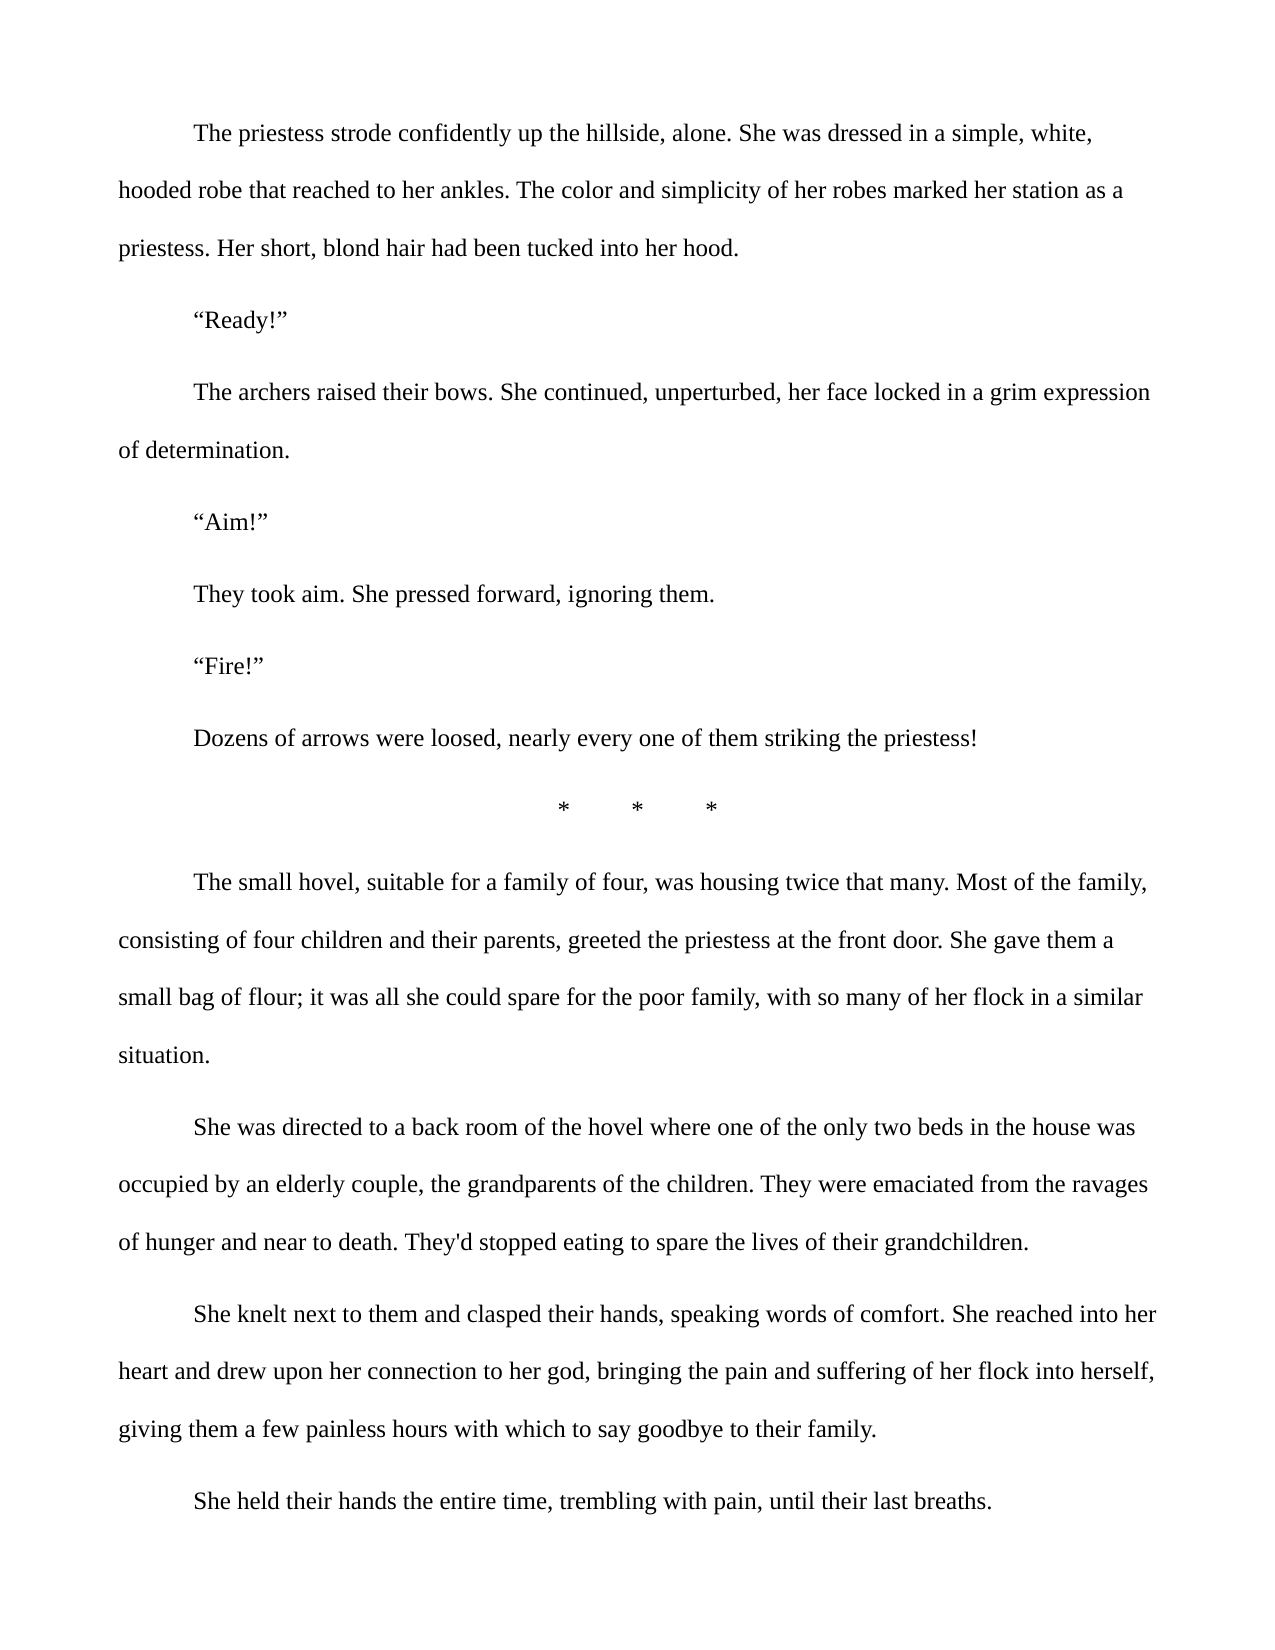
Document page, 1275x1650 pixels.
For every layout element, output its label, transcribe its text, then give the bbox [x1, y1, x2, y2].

text * * * [118, 795, 1157, 824]
text “Fire!” [118, 651, 1157, 680]
text The priestess strode confidently up the hillside, alone. She was dressed in a simple, white, hooded robe that reached to her ankles. The color and simplicity of her robes marked her station as a priestess. Her short, blond hair had been tucked into her hood. [118, 118, 1157, 262]
text The archers raised their bows. She continued, unperturbed, her face locked in a grim expression of determination. [118, 377, 1157, 463]
text They took aim. She pressed forward, ignoring them. [118, 579, 1157, 608]
text She held their hands the entire time, trembling with pain, until their last breaths. [118, 1486, 1157, 1515]
text “Aim!” [118, 507, 1157, 536]
text She was directed to a back room of the hovel where one of the only two beds in the house was occupied by an elderly couple, the grandparents of the children. They were emaciated from the ravages of hunger and near to death. They'd stopped eating to spare the lives of their grandchildren. [118, 1112, 1157, 1256]
text She knelt next to them and clasped their hands, speaking words of comfort. She reached into her heart and drew upon her connection to her god, bringing the pain and suffering of her flock into herself, giving them a few painless hours with which to say goodbye to their family. [118, 1299, 1157, 1443]
text Dozens of arrows were loosed, nearly every one of them striking the priestess! [118, 723, 1157, 752]
text “Ready!” [118, 305, 1157, 334]
text The small hovel, suitable for a family of four, was housing twice that many. Most of the family, consisting of four children and their parents, greeted the priestess at the front door. She gave them a small bag of flour; it was all she could spare for the poor family, with so many of her flock in a similar situation. [118, 867, 1157, 1068]
